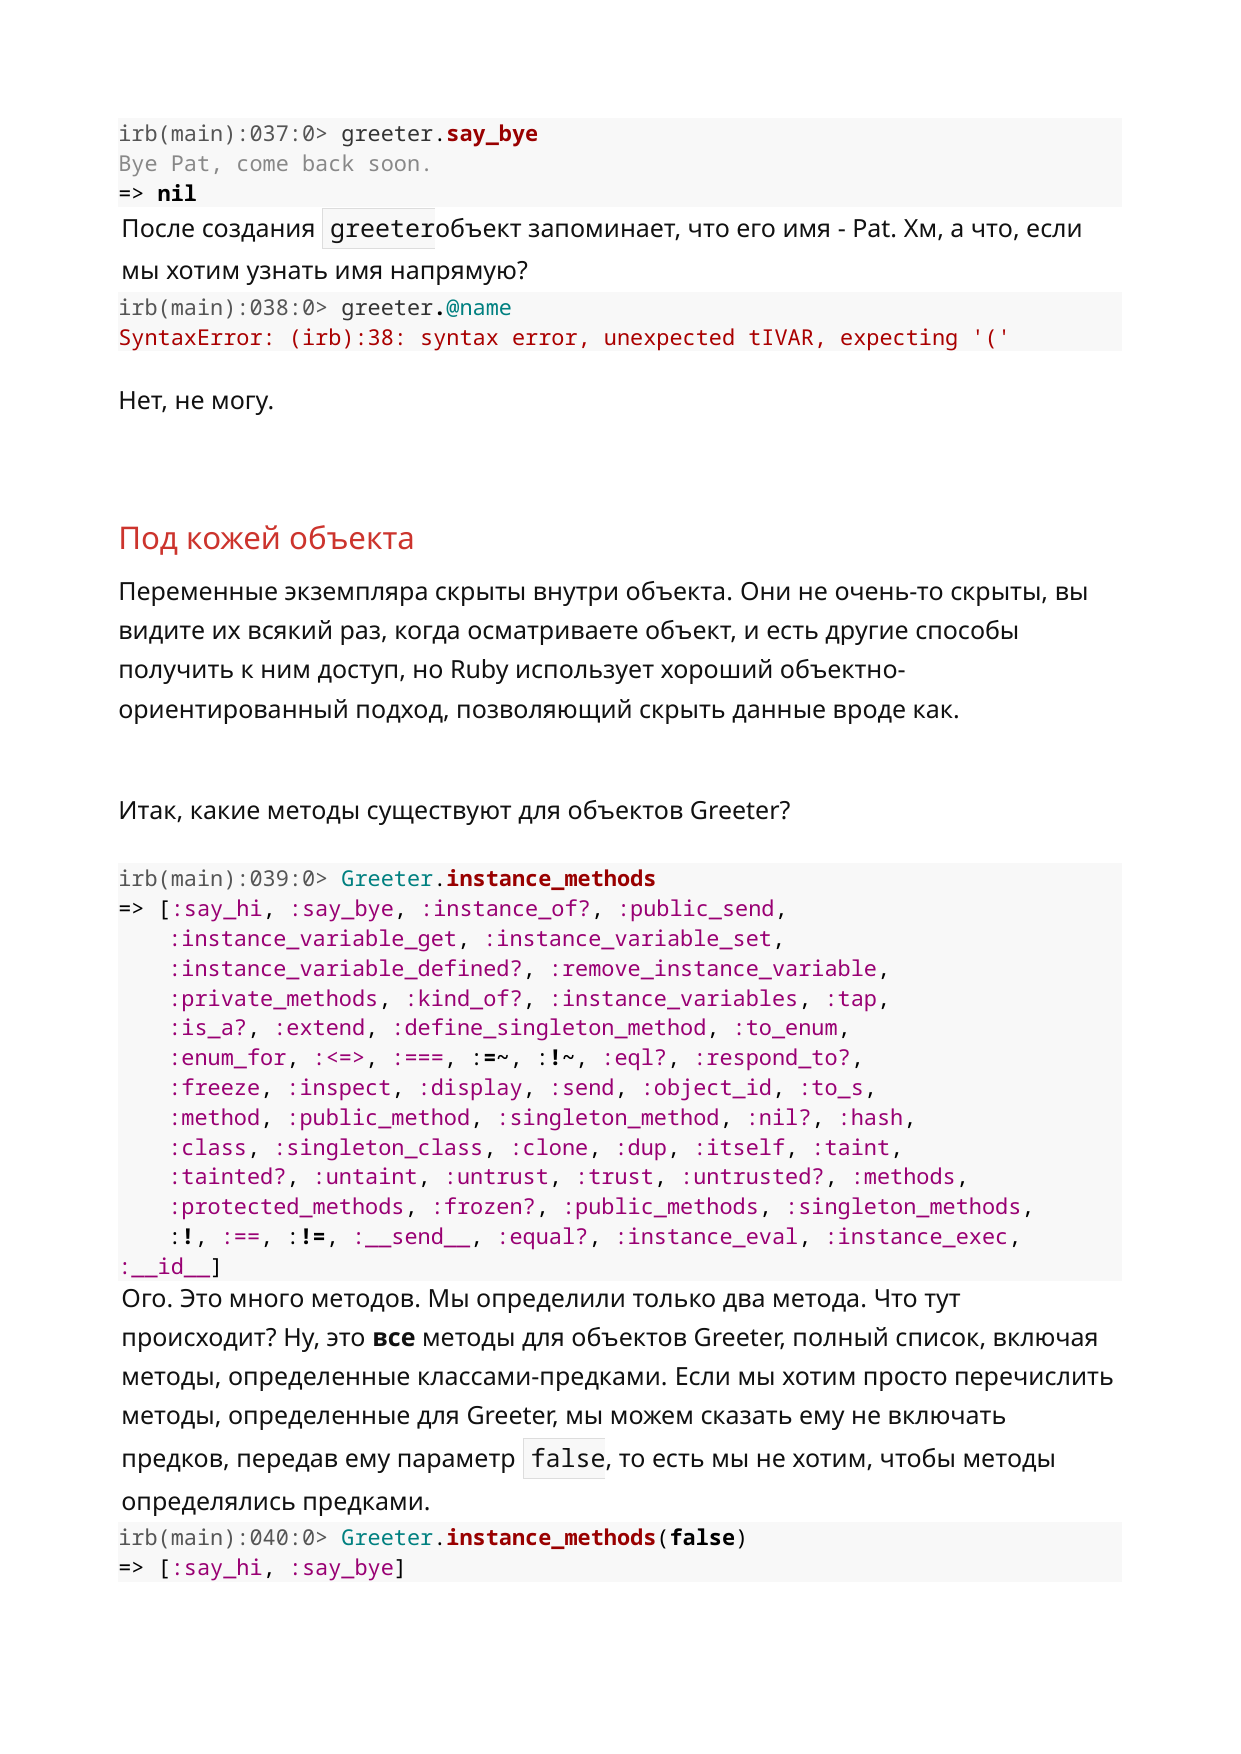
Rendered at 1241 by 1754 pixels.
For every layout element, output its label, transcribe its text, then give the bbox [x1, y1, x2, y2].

subtitle Под кожей объекта [118, 516, 1122, 558]
text :private_methods, :kind_of?, :instance_variables, :tap, [118, 983, 1122, 1012]
text :freeze, :inspect, :display, :send, :object_id, :to_s, [118, 1072, 1122, 1102]
text => [:say_hi, :say_bye] [118, 1552, 1122, 1582]
text Bye Pat, come back soon. [118, 148, 1122, 178]
text SyntaxError: (irb):38: syntax error, unexpected tIVAR, expecting '(' [118, 322, 1122, 351]
text :method, :public_method, :singleton_method, :nil?, :hash, [118, 1102, 1122, 1132]
text :enum_for, :<=>, :===, :=~, :!~, :eql?, :respond_to?, [118, 1042, 1122, 1072]
text :tainted?, :untaint, :untrust, :trust, :untrusted?, :methods, [118, 1161, 1122, 1191]
text irb(main):037:0> greeter.say_bye [118, 118, 1122, 148]
text => [:say_hi, :say_bye, :instance_of?, :public_send, [118, 893, 1122, 923]
text :is_a?, :extend, :define_singleton_method, :to_enum, [118, 1012, 1122, 1042]
text Нет, не могу. [118, 383, 1122, 417]
text => nil [118, 178, 1122, 207]
text irb(main):040:0> Greeter.instance_methods(false) [118, 1522, 1122, 1552]
text :instance_variable_defined?, :remove_instance_variable, [118, 953, 1122, 983]
text :!, :==, :!=, :__send__, :equal?, :instance_eval, :instance_exec, :__id__] [118, 1221, 1122, 1281]
text :instance_variable_get, :instance_variable_set, [118, 923, 1122, 953]
text irb(main):038:0> greeter.@name [118, 292, 1122, 322]
text Переменные экземпляра скрыты внутри объекта. Они не очень-то скрыты, вы видите их всякий раз, когда осматриваете объект, и есть другие способы получить к ним доступ, но Ruby использует хороший объектно-ориентированный подход, позволяющий скрыть данные вроде как. [118, 574, 1122, 725]
text Ого. Это много методов. Мы определили только два метода. Что тут происходит? Ну, это все методы для объектов Greeter, полный список, включая методы, определенные классами-предками. Если мы хотим просто перечислить методы, определенные для Greeter, мы можем сказать ему не включать предков, передав ему параметр false, то есть мы не хотим, чтобы методы определялись предками. [121, 1281, 1119, 1517]
text :protected_methods, :frozen?, :public_methods, :singleton_methods, [118, 1191, 1122, 1221]
text irb(main):039:0> Greeter.instance_methods [118, 863, 1122, 893]
text :class, :singleton_class, :clone, :dup, :itself, :taint, [118, 1132, 1122, 1161]
text После создания greeterобъект запоминает, что его имя - Pat. Хм, а что, если мы хотим узнать имя напрямую? [121, 207, 1119, 287]
text Итак, какие методы существуют для объектов Greeter? [118, 793, 1122, 827]
